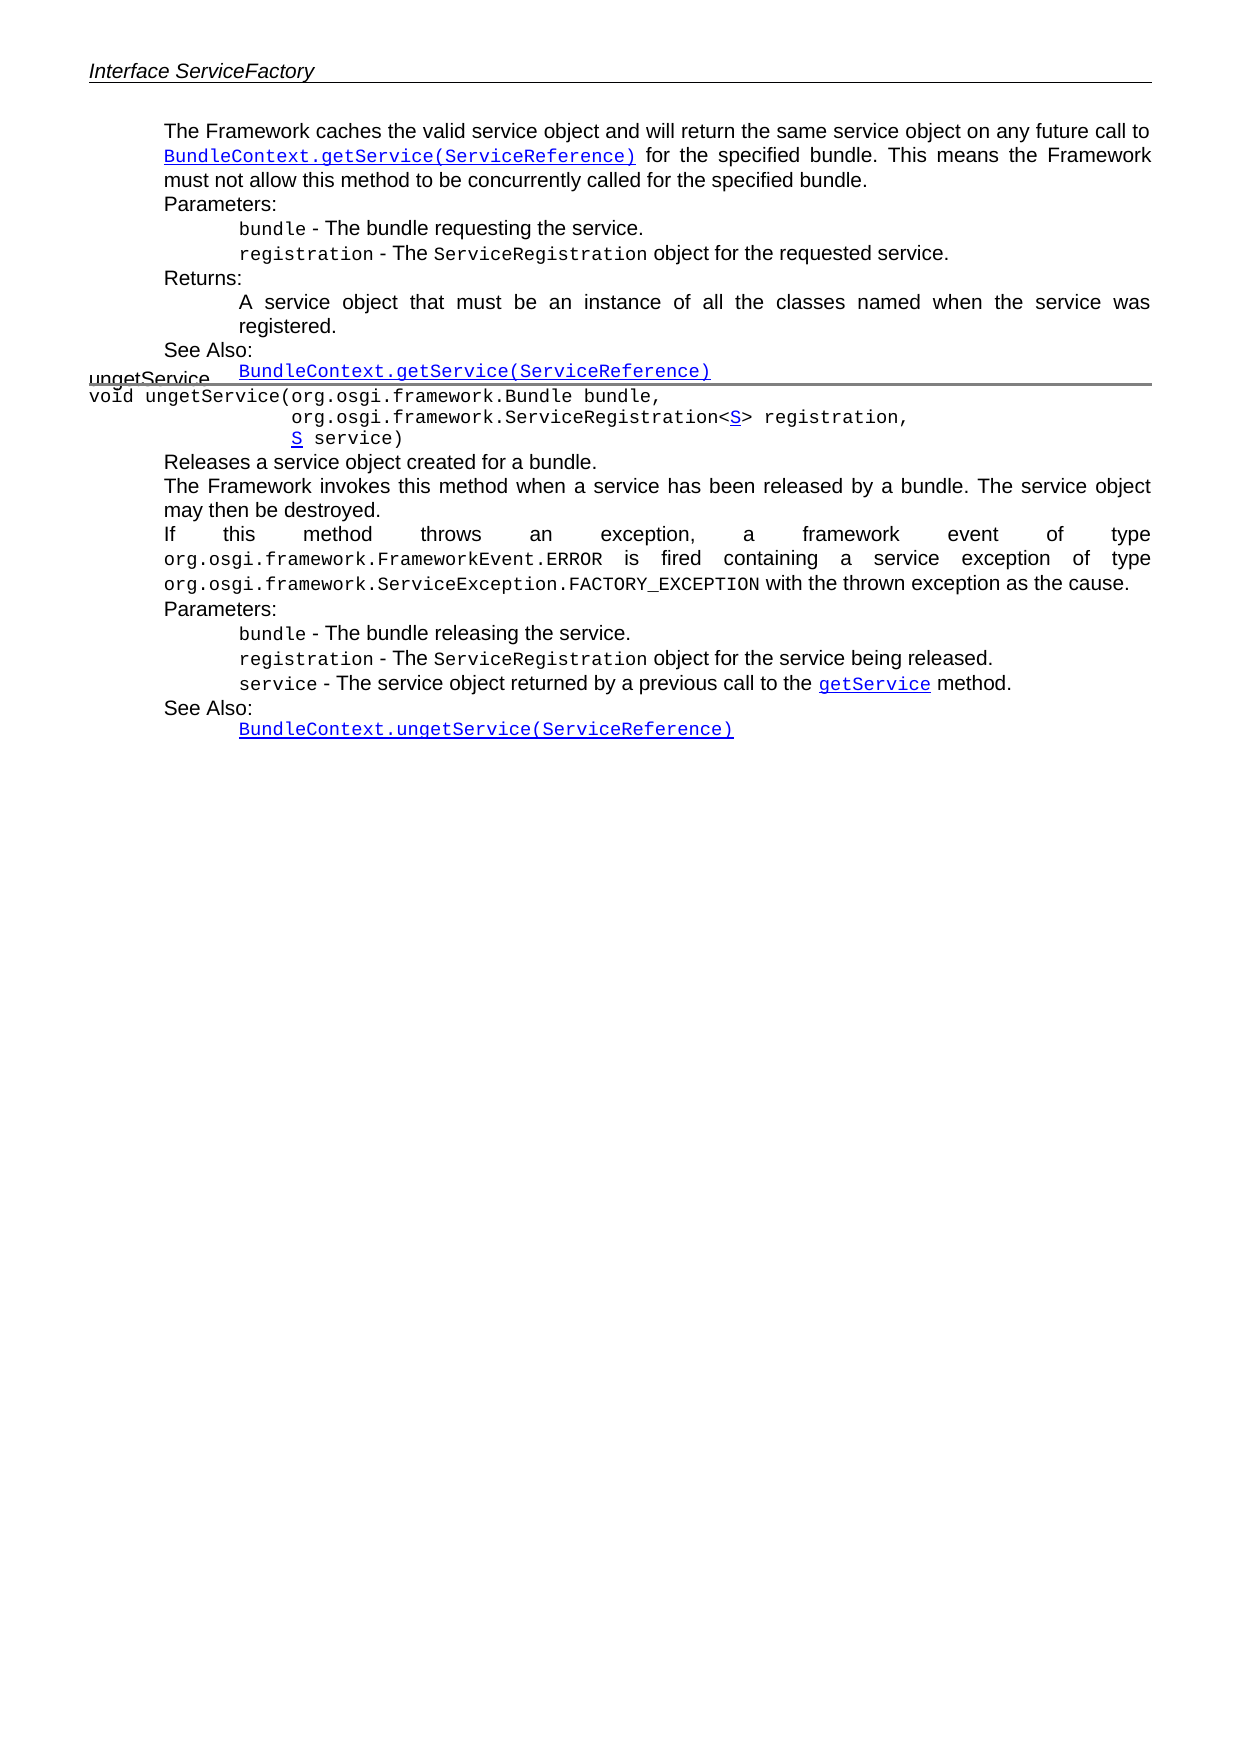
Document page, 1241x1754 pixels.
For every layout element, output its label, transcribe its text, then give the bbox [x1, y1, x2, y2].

text See Also: [163, 338, 1152, 362]
text Parameters: [163, 192, 1152, 216]
text Returns: [163, 266, 1152, 290]
text registration - The ServiceRegistration object for the requested service. [238, 241, 1152, 266]
text BundleContext.getService(ServiceReference) [238, 362, 1152, 383]
text See Also: [163, 696, 1152, 720]
text The Framework caches the valid service object and will return the same service object on any future call to BundleContext.getService(ServiceReference) for the specified bundle. This means the Framework must not allow this method to be concurrently called for the specified bundle. [163, 118, 1152, 192]
text Parameters: [163, 596, 1152, 620]
text service - The service object returned by a previous call to the getService method. [238, 671, 1152, 696]
text Releases a service object created for a bundle. [163, 450, 1152, 474]
text bundle - The bundle releasing the service. [238, 620, 1152, 646]
text void ungetService(org.osgi.framework.Bundle bundle, org.osgi.framework.ServiceRegistration<S> registration, S service) [88, 386, 1152, 450]
text If this method throws an exception, a framework event of type org.osgi.framework.FrameworkEvent.ERROR is fired containing a service exception of type org.osgi.framework.ServiceException.FACTORY_EXCEPTION with the thrown exception as the cause. [163, 522, 1152, 596]
text BundleContext.ungetService(ServiceReference) [238, 720, 1152, 741]
text A service object that must be an instance of all the classes named when the service was registered. [238, 290, 1152, 338]
text bundle - The bundle requesting the service. [238, 216, 1152, 241]
text The Framework invokes this method when a service has been released by a bundle. The service object may then be destroyed. [163, 474, 1152, 522]
text registration - The ServiceRegistration object for the service being released. [238, 646, 1152, 671]
